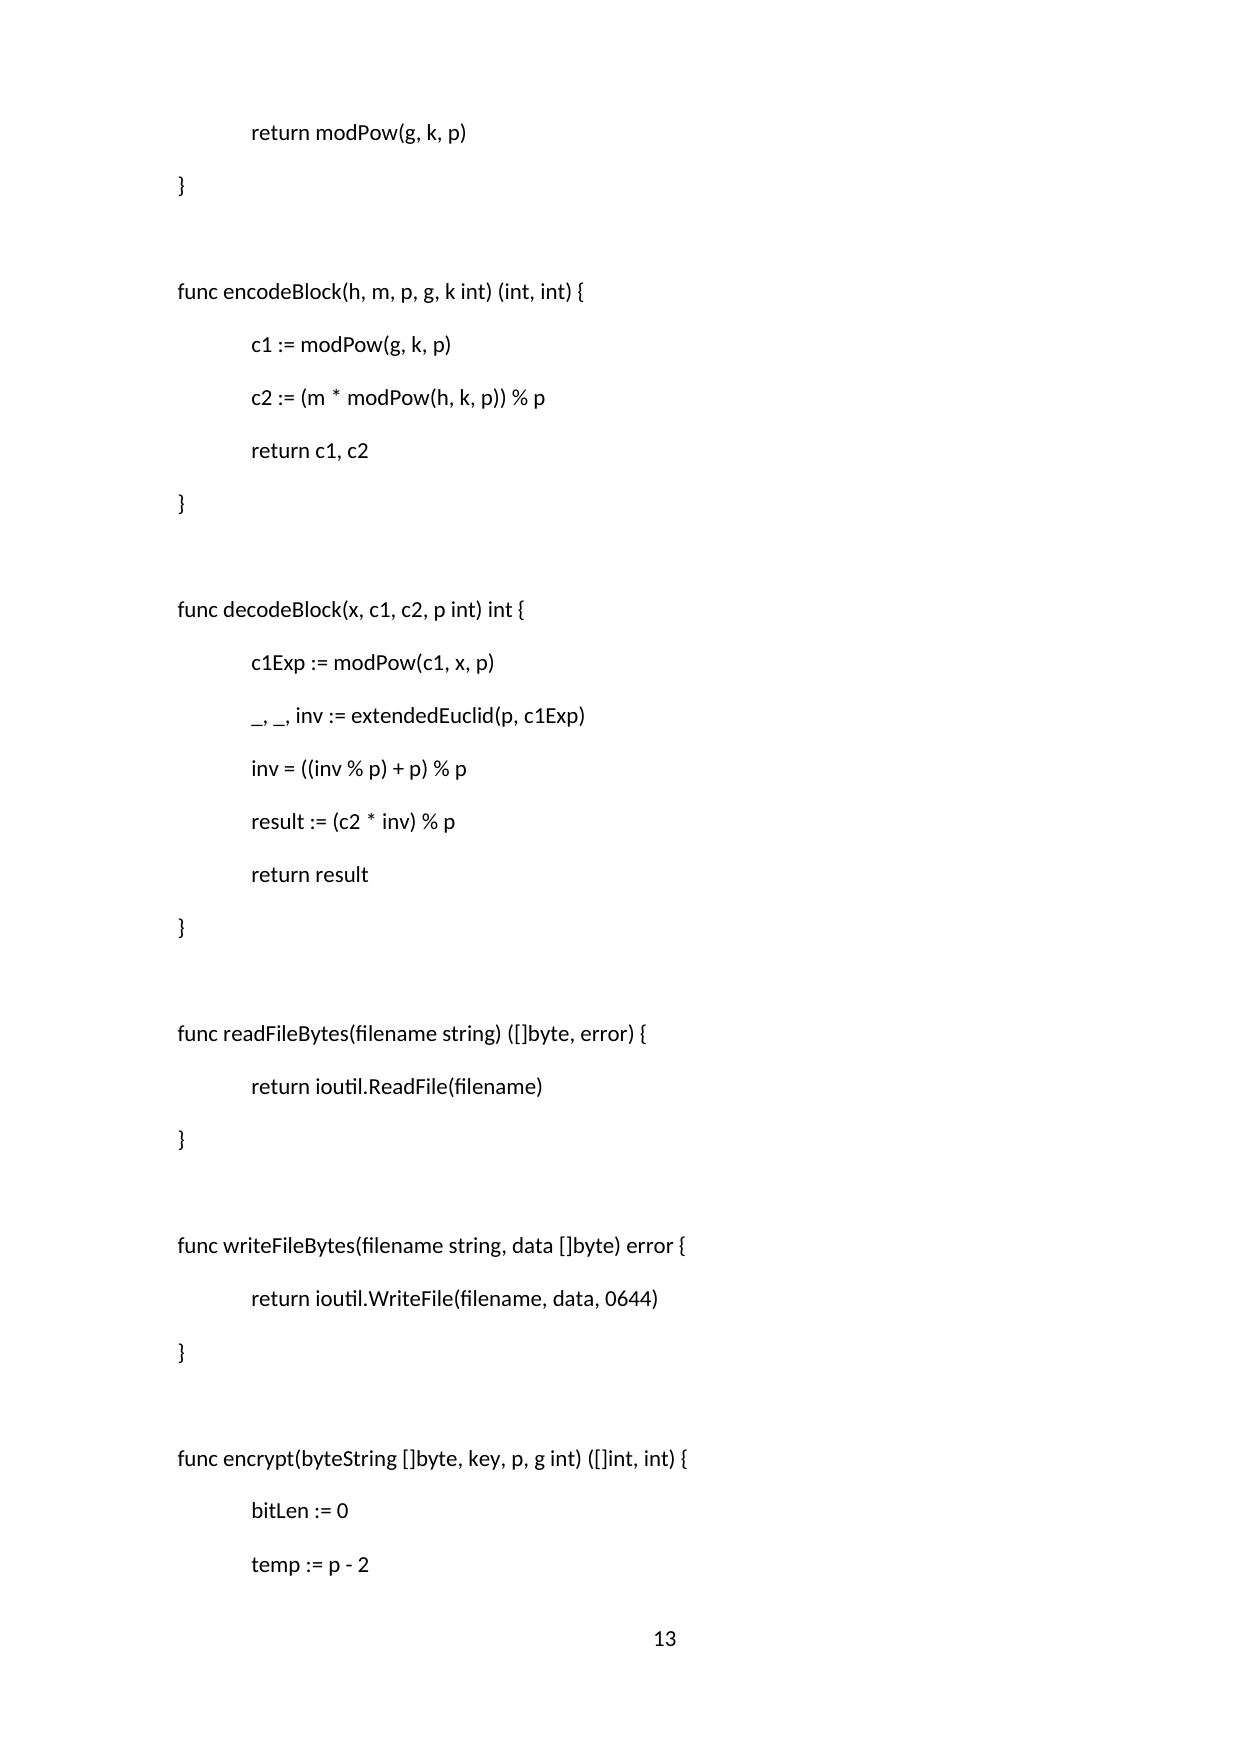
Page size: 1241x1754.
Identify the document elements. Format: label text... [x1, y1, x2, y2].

text func readFileBytes(filename string) ([]byte, error) { [177, 1019, 1152, 1047]
text } [177, 1126, 1152, 1153]
text c1Exp := modPow(c1, x, p) [177, 648, 1152, 676]
text return ioutil.WriteFile(filename, data, 0644) [177, 1284, 1152, 1313]
text } [177, 913, 1152, 941]
text c2 := (m * modPow(h, k, p)) % p [177, 383, 1152, 411]
text return c1, c2 [177, 436, 1152, 464]
text return ioutil.ReadFile(filename) [177, 1072, 1152, 1101]
text } [177, 489, 1152, 517]
text inv = ((inv % p) + p) % p [177, 754, 1152, 782]
text temp := p - 2 [177, 1550, 1152, 1578]
text } [177, 1338, 1152, 1366]
text func encrypt(byteString []byte, key, p, g int) ([]int, int) { [177, 1444, 1152, 1472]
text } [177, 171, 1152, 199]
text bitLen := 0 [177, 1497, 1152, 1525]
text _, _, inv := extendedEuclid(p, c1Exp) [177, 701, 1152, 729]
text result := (c2 * inv) % p [177, 807, 1152, 835]
text return modPow(g, k, p) [177, 118, 1152, 146]
text c1 := modPow(g, k, p) [177, 330, 1152, 358]
text return result [177, 860, 1152, 888]
text func decodeBlock(x, c1, c2, p int) int { [177, 595, 1152, 623]
text func encodeBlock(h, m, p, g, k int) (int, int) { [177, 277, 1152, 305]
text func writeFileBytes(filename string, data []byte) error { [177, 1232, 1152, 1259]
